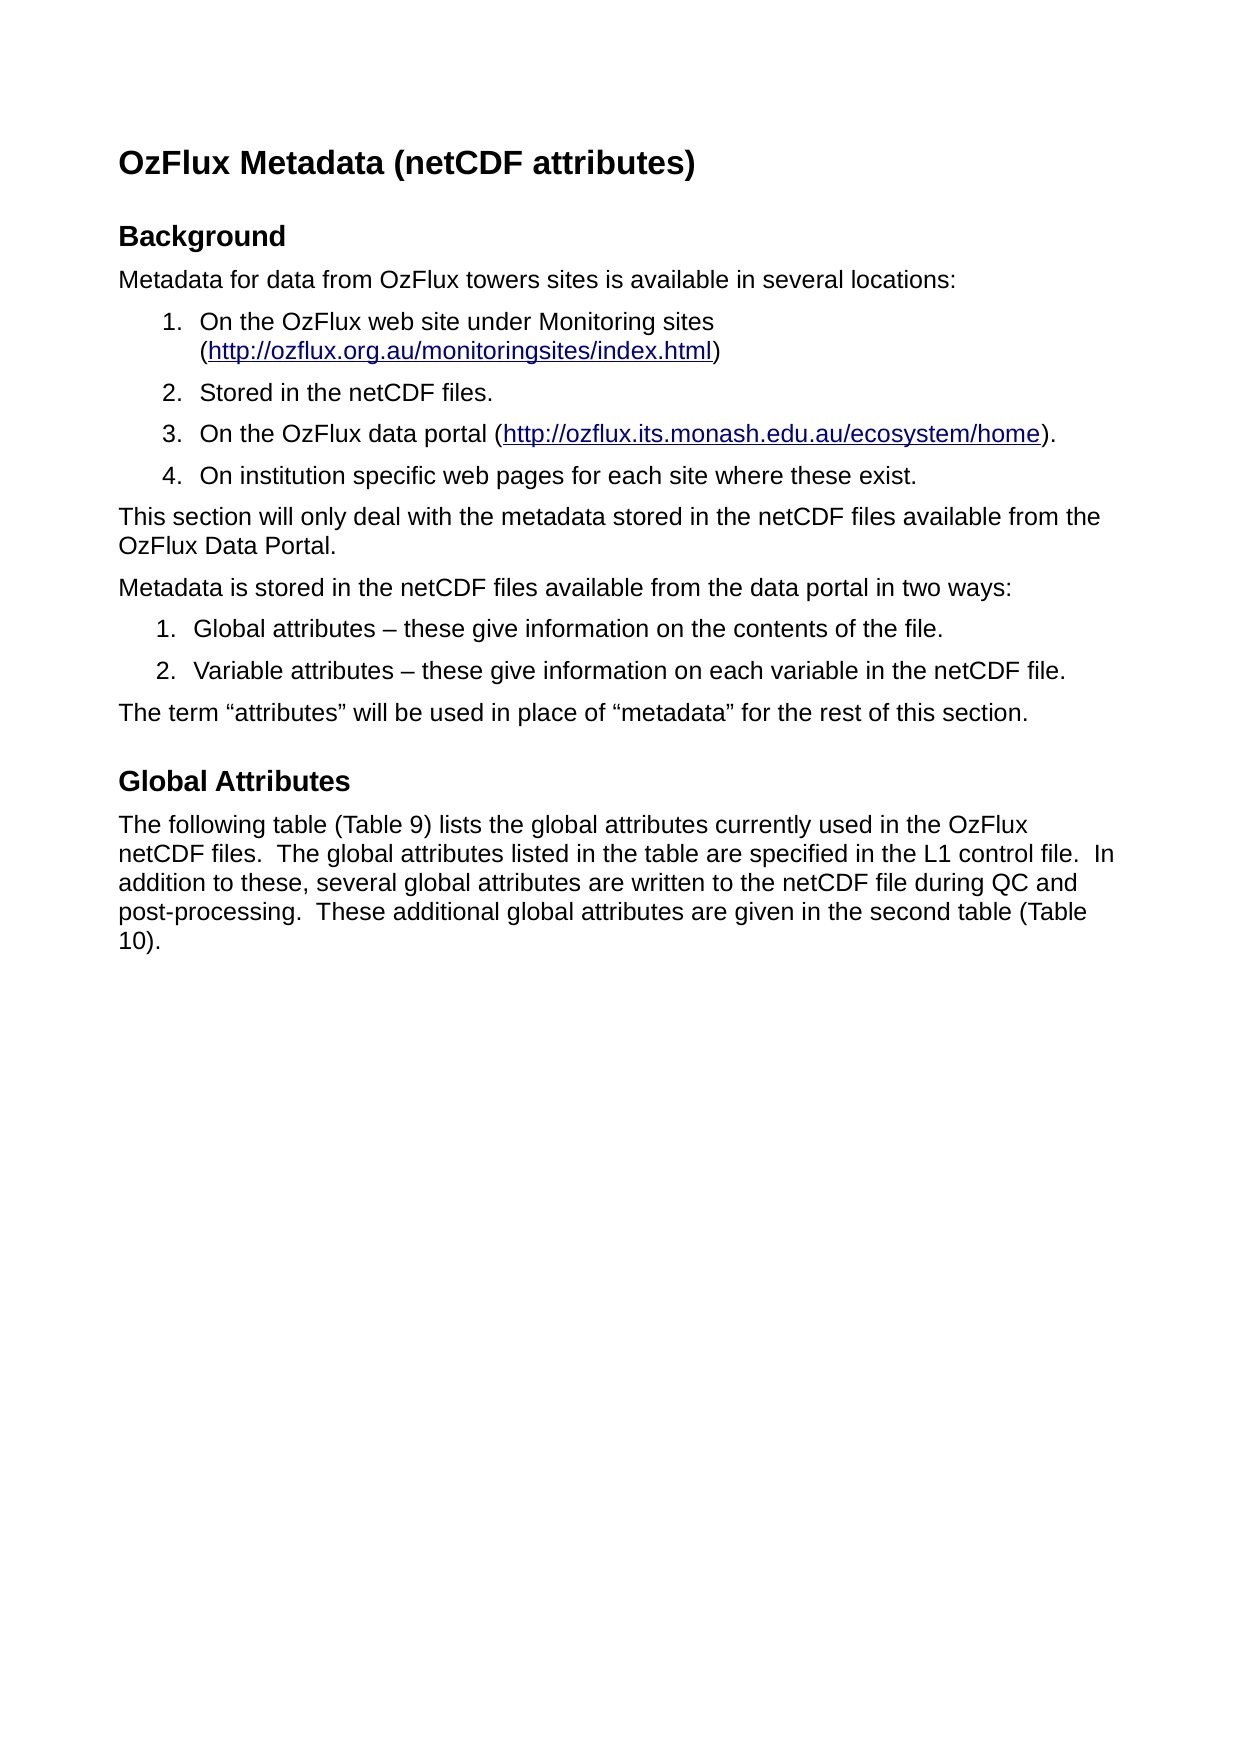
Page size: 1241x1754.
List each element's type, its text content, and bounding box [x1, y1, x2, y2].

list On the OzFlux web site under Monitoring sites (http://ozflux.org.au/monitoringsites/index.html) [162, 307, 1122, 365]
subtitle Background [118, 219, 1122, 253]
list On the OzFlux data portal (http://ozflux.its.monash.edu.au/ecosystem/home). [162, 419, 1122, 448]
subtitle OzFlux Metadata (netCDF attributes) [118, 143, 1122, 182]
text The term “attributes” will be used in place of “metadata” for the rest of this section. [118, 697, 1122, 726]
subtitle Global Attributes [118, 764, 1122, 797]
text This section will only deal with the metadata stored in the netCDF files available from the OzFlux Data Portal. [118, 502, 1122, 560]
list Stored in the netCDF files. [162, 377, 1122, 406]
list On institution specific web pages for each site where these exist. [162, 461, 1122, 489]
text Metadata for data from OzFlux towers sites is available in several locations: [118, 265, 1122, 294]
text The following table (Table 9) lists the global attributes currently used in the OzFlux netCDF files. The global attributes listed in the table are specified in the L1 control file. In addition to these, several global attributes are written to the netCDF file during QC and post-processing. These additional global attributes are given in the second table (Table 10). [118, 810, 1122, 955]
text Metadata is stored in the netCDF files available from the data portal in two ways: [118, 573, 1122, 602]
list Global attributes – these give information on the contents of the file. [156, 614, 1122, 643]
list Variable attributes – these give information on each variable in the netCDF file. [156, 656, 1122, 685]
